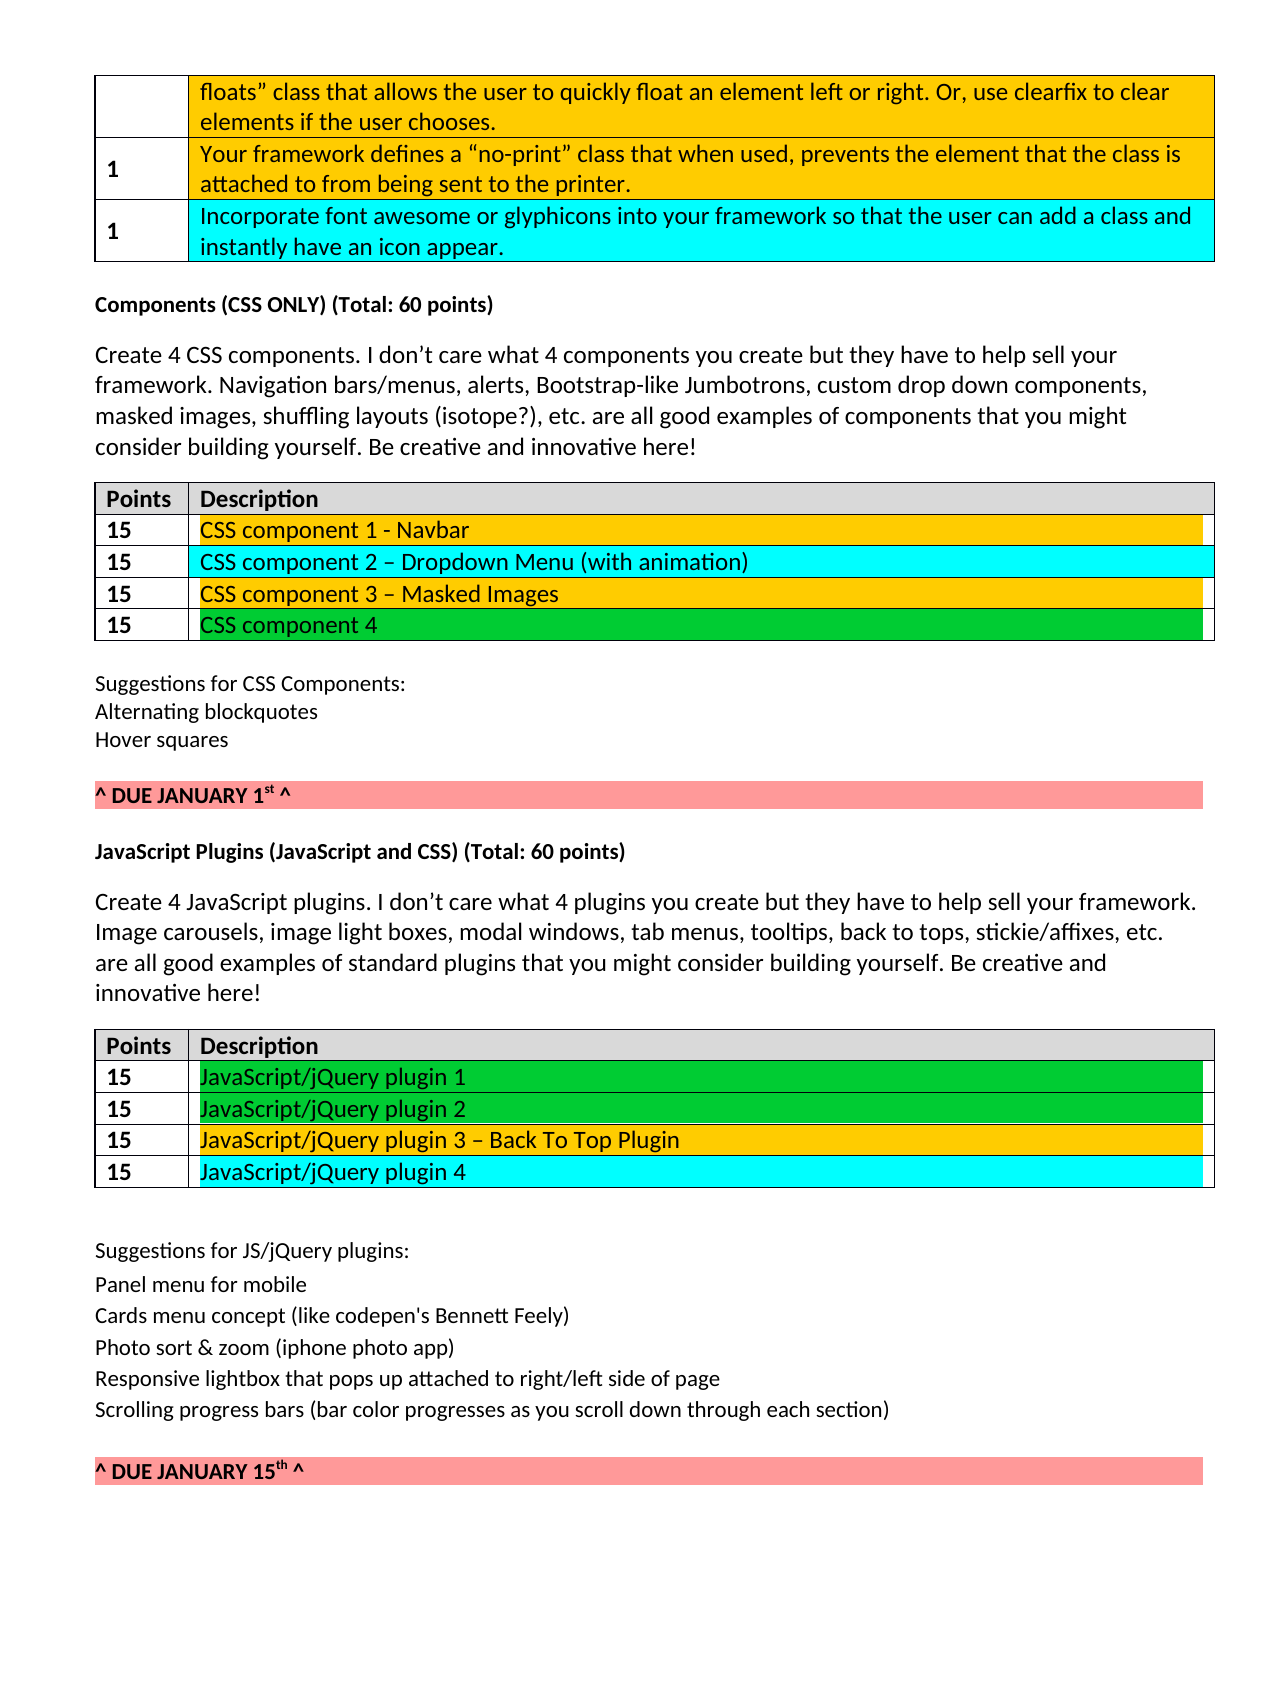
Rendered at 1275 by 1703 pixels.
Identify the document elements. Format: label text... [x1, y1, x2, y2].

table_cell 15 [96, 1156, 188, 1187]
table_header Points [96, 1030, 188, 1060]
text Create 4 CSS components. I don’t care what 4 components you create but they have to help sell your framework. Navigation bars/menus, alerts, Bootstrap-like Jumbotrons, custom drop down components, masked images, shuffling layouts (isotope?), etc. are all good examples of components that you might consider building yourself. Be creative and innovative here! [95, 339, 1203, 461]
table_cell Your framework defines a “no-print” class that when used, prevents the element that the class is attached to from being sent to the printer. [189, 138, 1214, 199]
table_header Description [189, 483, 1214, 514]
text Alternating blockquotes [95, 697, 1203, 725]
table_cell 15 [96, 1061, 188, 1092]
text Suggestions for JS/jQuery plugins: [95, 1237, 1203, 1264]
text Create 4 JavaScript plugins. I don’t care what 4 plugins you create but they have to help sell your framework. Image carousels, image light boxes, modal windows, tab menus, tooltips, back to tops, stickie/affixes, etc. are all good examples of standard plugins that you might consider building yourself. Be creative and innovative here! [95, 886, 1203, 1008]
table_cell CSS component 4 [1203, 609, 1214, 640]
table_cell 15 [96, 515, 188, 545]
text Responsive lightbox that pops up attached to right/left side of page [95, 1364, 1203, 1392]
table_cell 15 [96, 1093, 188, 1123]
text Panel menu for mobile [95, 1271, 1203, 1299]
text Suggestions for CSS Components: [95, 669, 1203, 697]
text Photo sort & zoom (iphone photo app) [95, 1333, 1203, 1361]
text ^ DUE JANUARY 1st ^ [95, 781, 1203, 809]
table_cell CSS component 4 [189, 609, 200, 640]
table_cell 15 [96, 546, 188, 577]
table_header Points [96, 483, 188, 514]
text Components (CSS ONLY) (Total: 60 points) [95, 262, 1203, 318]
text ^ DUE JANUARY 15th ^ [95, 1457, 1203, 1485]
table_cell 1 [96, 138, 188, 199]
table_cell floats” class that allows the user to quickly float an element left or right. Or, use clearfix to clear elements if the user chooses. [189, 76, 1214, 137]
table_cell Incorporate font awesome or glyphicons into your framework so that the user can add a class and instantly have an icon appear. [189, 200, 1214, 261]
table_cell 1 [96, 200, 188, 261]
text Hover squares [95, 725, 1203, 753]
text Cards menu concept (like codepen's Bennett Feely) [95, 1302, 1203, 1330]
table_cell CSS component 2 – Dropdown Menu (with animation) [189, 546, 1214, 577]
table_cell 15 [96, 609, 188, 640]
table_cell 15 [96, 1125, 188, 1155]
text Scrolling progress bars (bar color progresses as you scroll down through each section) [95, 1395, 1203, 1423]
text JavaScript Plugins (JavaScript and CSS) (Total: 60 points) [95, 837, 1203, 865]
table_header Description [189, 1030, 1214, 1060]
table_cell [96, 76, 188, 137]
table_cell 15 [96, 578, 188, 608]
